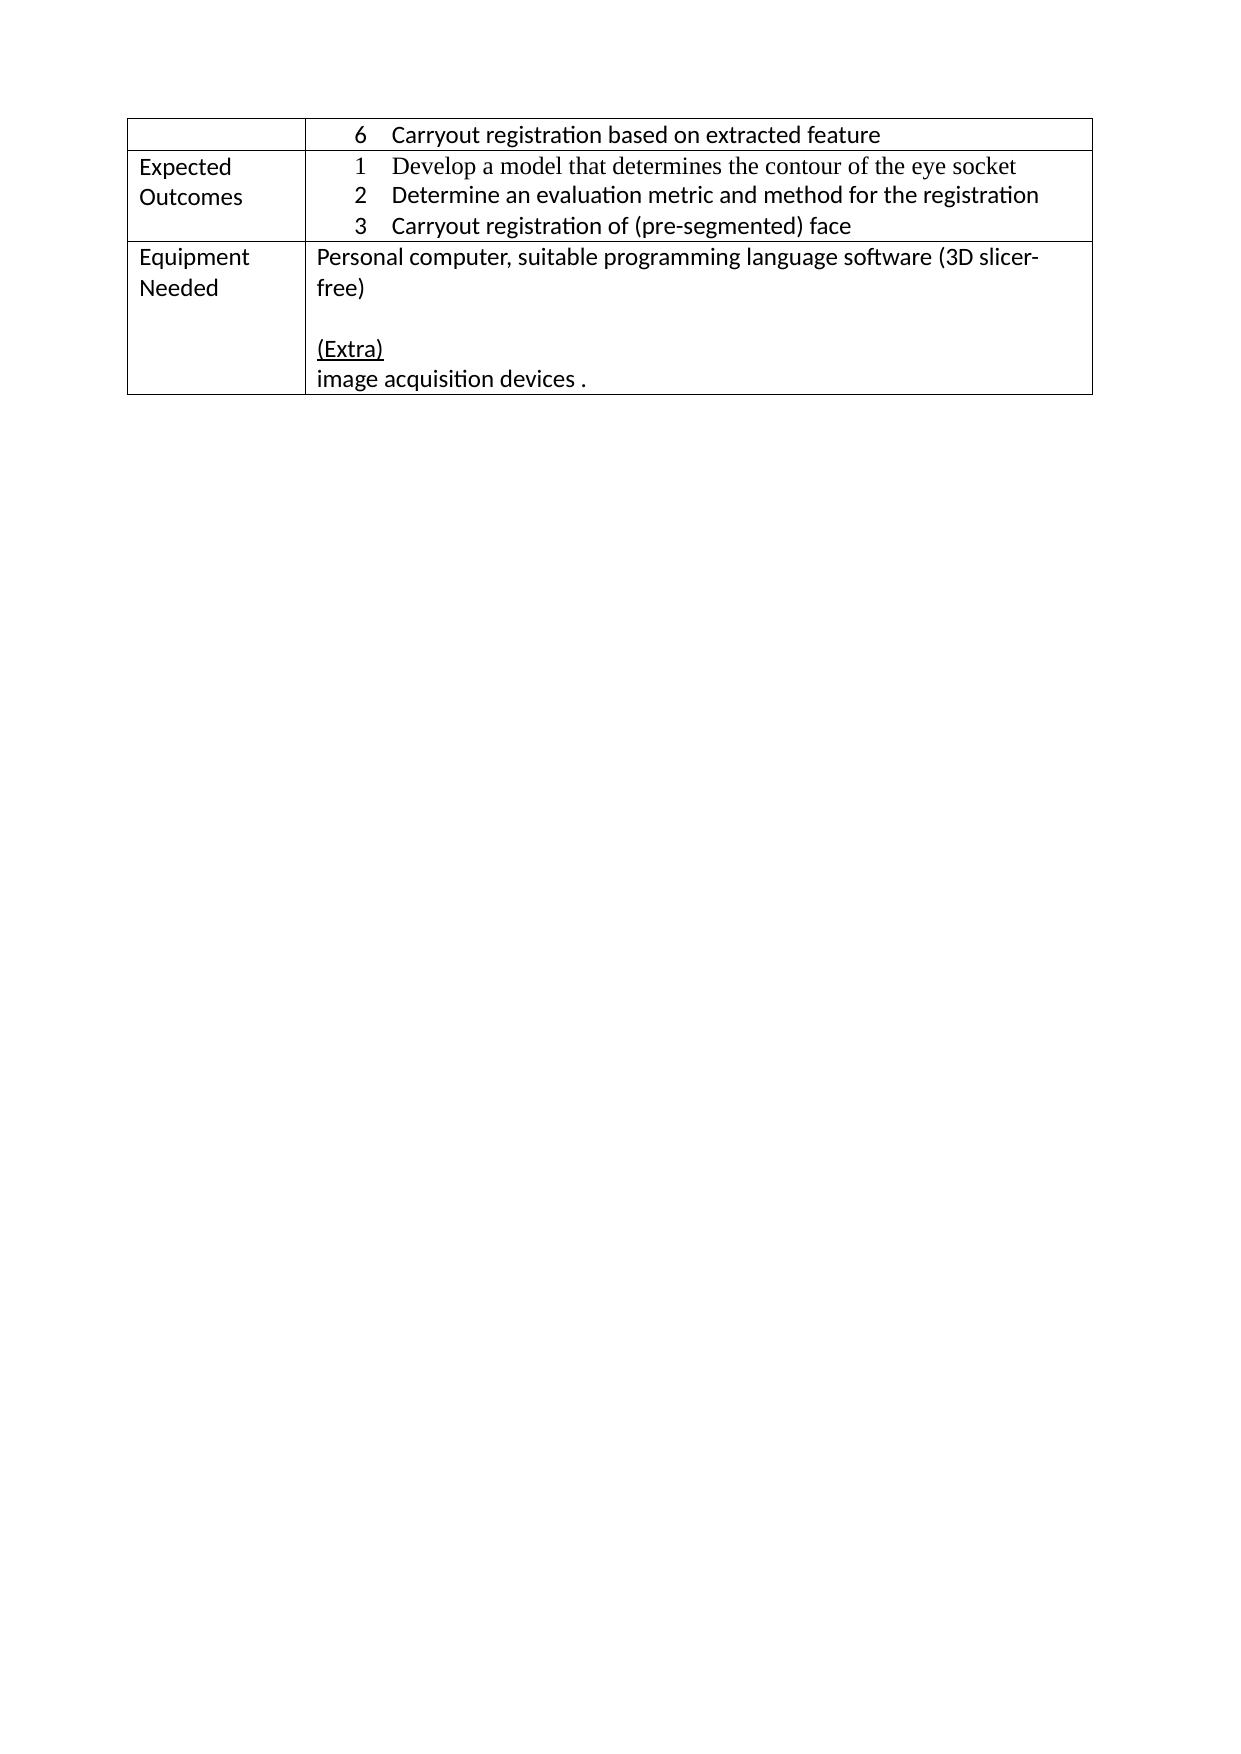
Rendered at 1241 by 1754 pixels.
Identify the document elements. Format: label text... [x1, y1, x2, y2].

table_cell [128, 119, 305, 150]
table_cell Personal computer, suitable programming language software (3D slicer-free) (Extra) image acquisition devices . [306, 242, 1092, 394]
table_cell Expected Outcomes [128, 151, 305, 241]
table_cell Develop a model that determines the contour of the eye socket Determine an evaluation metric and method for the registration Carryout registration of (pre-segmented) face [306, 151, 1092, 241]
table_cell Equipment Needed [128, 242, 305, 394]
